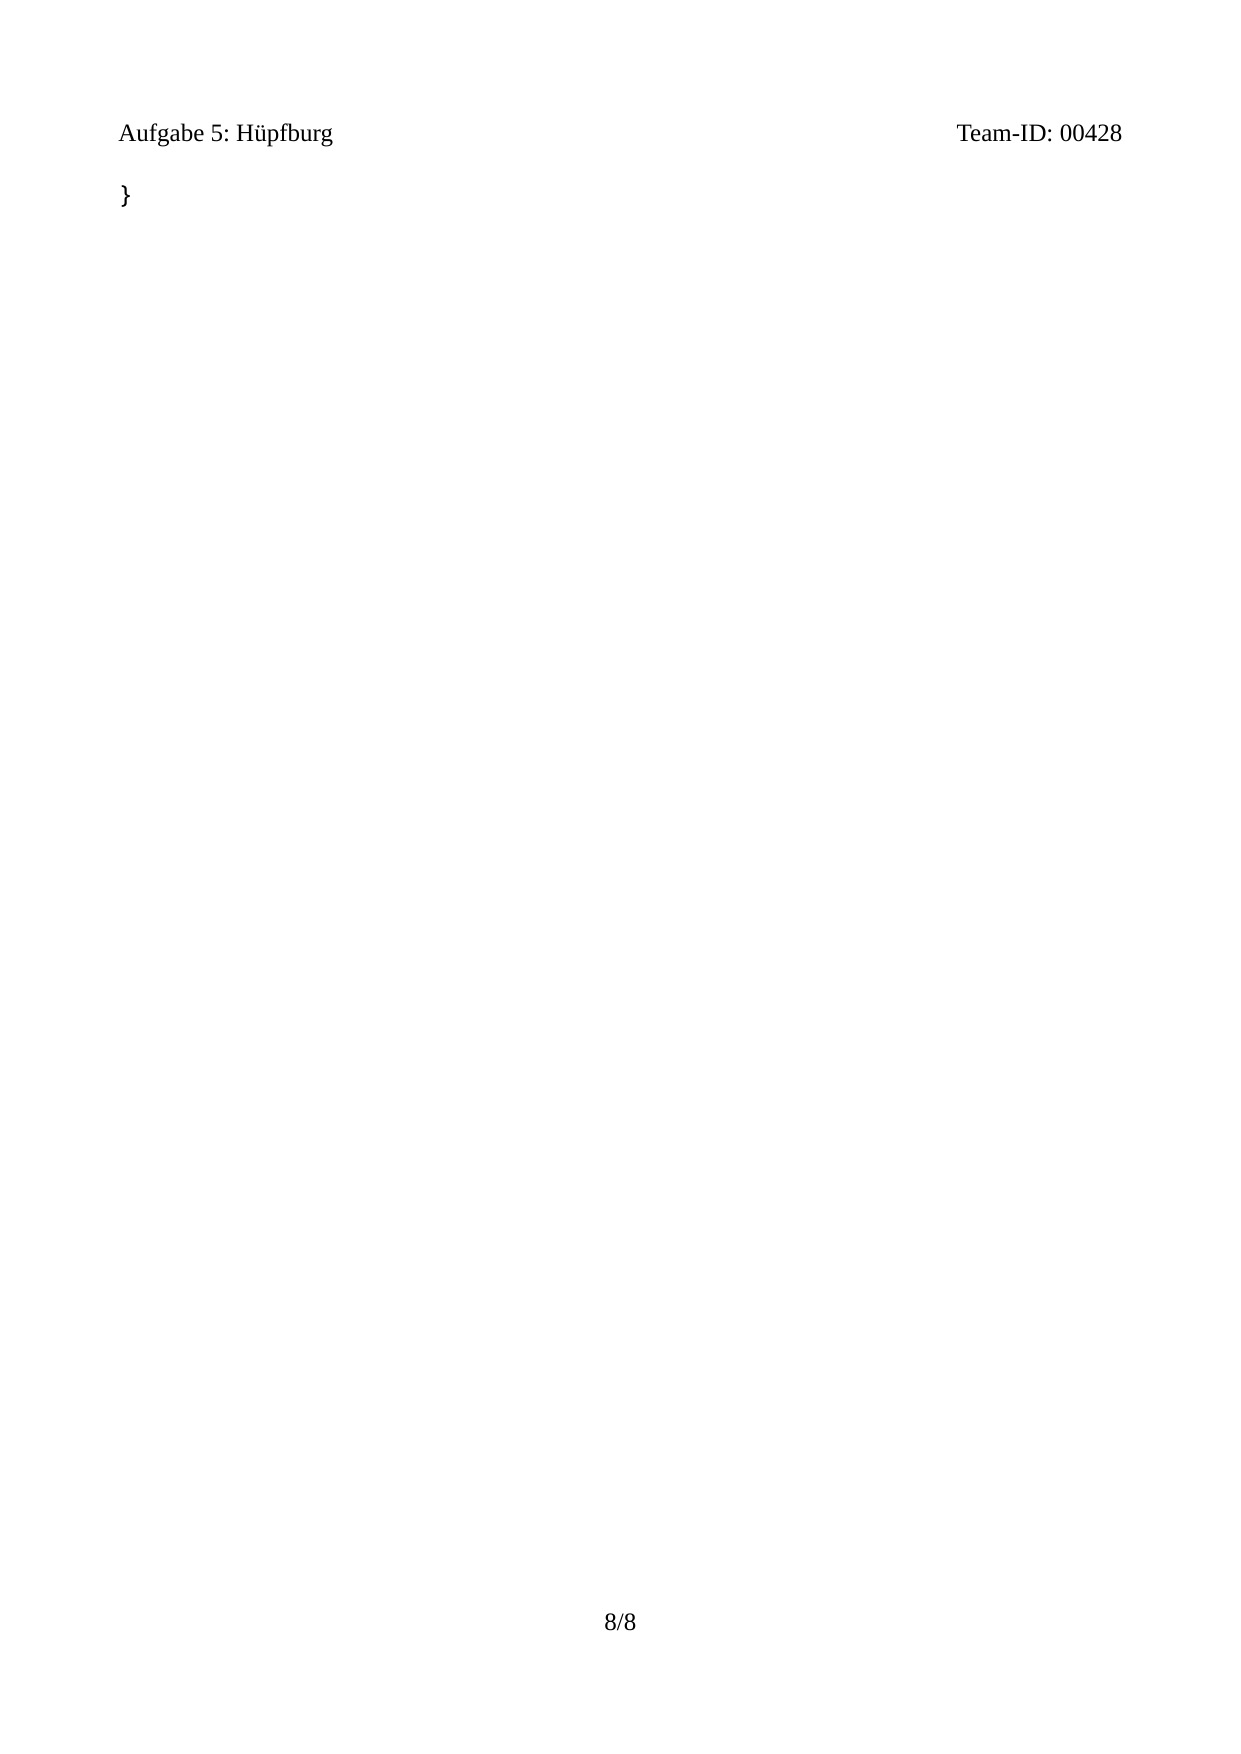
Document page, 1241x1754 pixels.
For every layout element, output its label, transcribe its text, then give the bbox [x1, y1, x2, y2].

text } [118, 177, 1122, 211]
